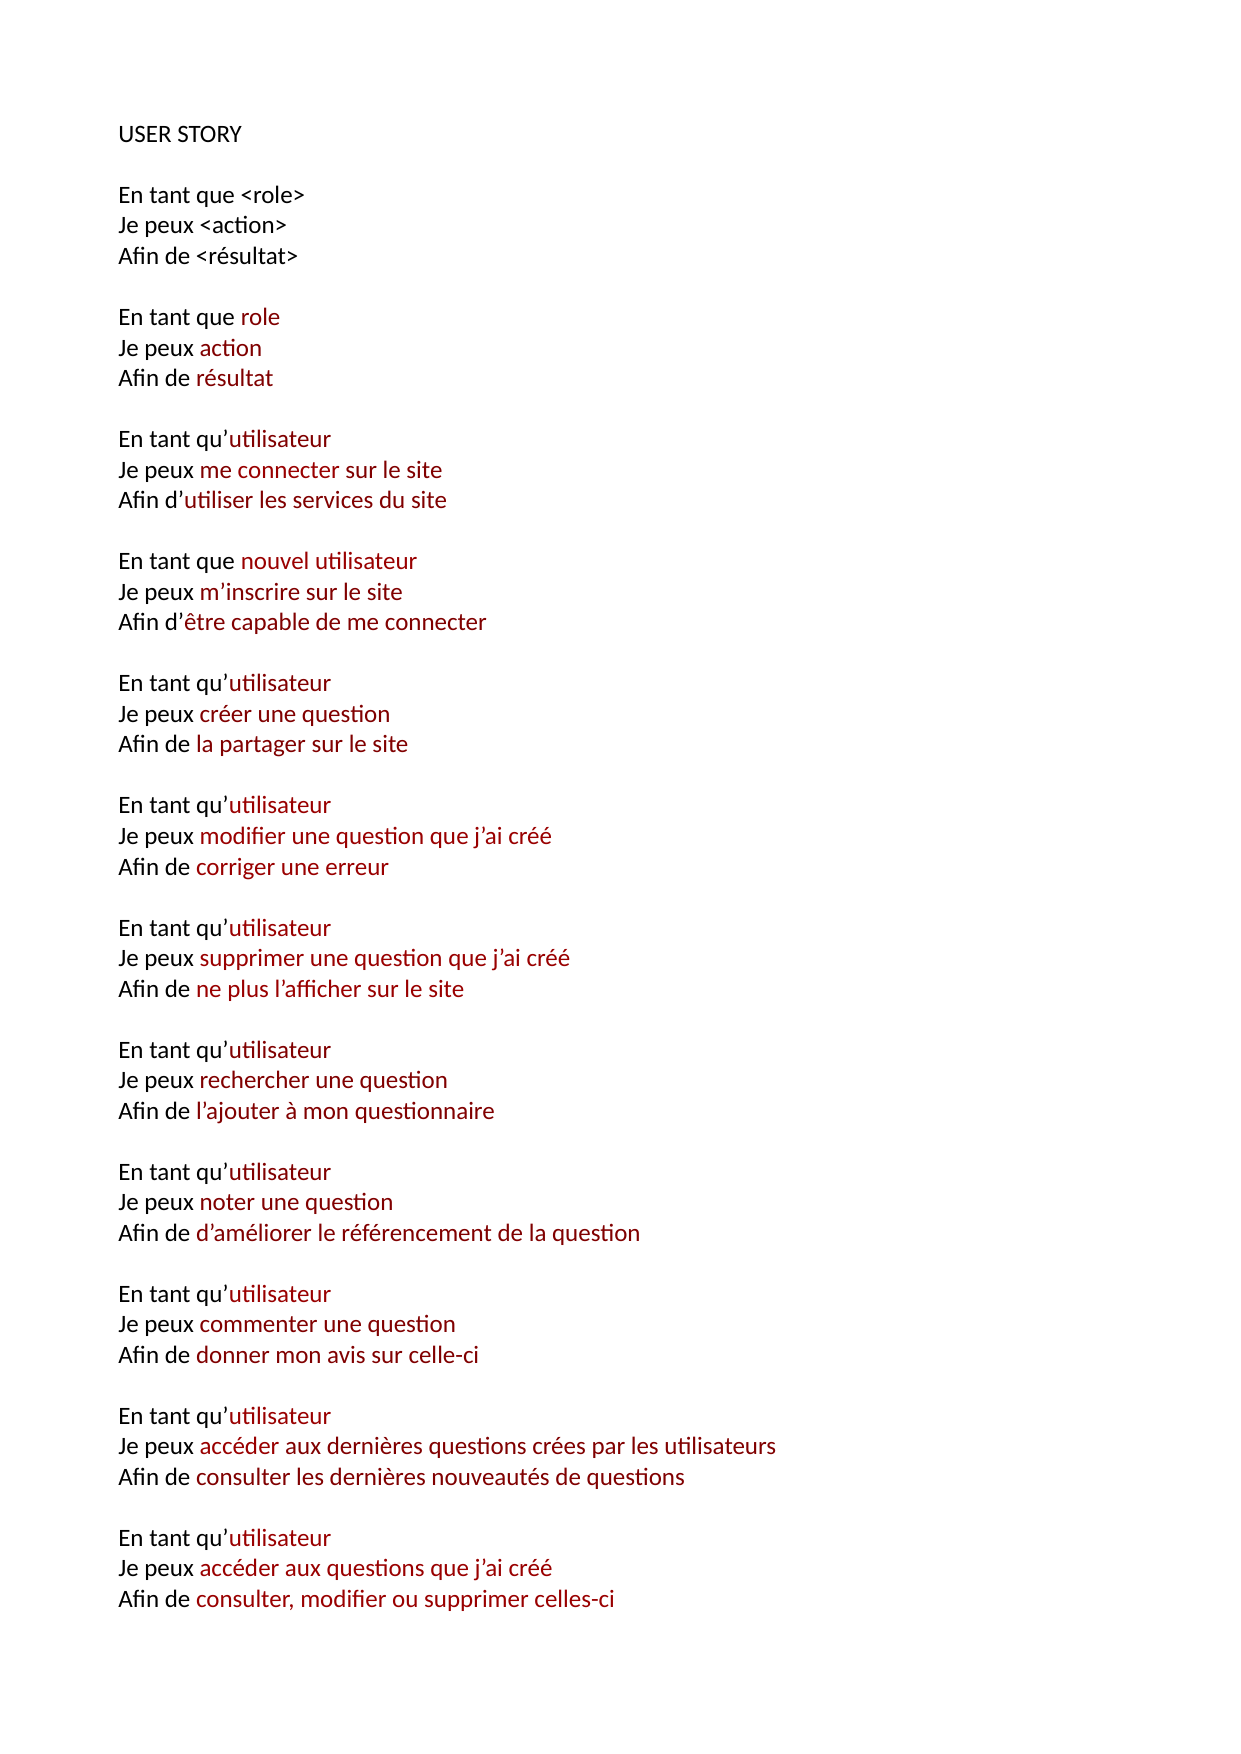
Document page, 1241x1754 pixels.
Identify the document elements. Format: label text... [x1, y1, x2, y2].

text En tant qu’utilisateur [118, 789, 1122, 820]
text En tant qu’utilisateur [118, 1156, 1122, 1186]
text Afin de consulter les dernières nouveautés de questions [118, 1461, 1122, 1492]
text En tant que <role> [118, 179, 1122, 210]
text Afin de la partager sur le site [118, 728, 1122, 759]
text Je peux <action> [118, 210, 1122, 240]
text En tant qu’utilisateur [118, 1400, 1122, 1431]
text Je peux action [118, 332, 1122, 362]
text Afin de <résultat> [118, 240, 1122, 271]
text Afin d’être capable de me connecter [118, 606, 1122, 637]
text Je peux supprimer une question que j’ai créé [118, 942, 1122, 973]
text En tant que nouvel utilisateur [118, 545, 1122, 576]
text En tant qu’utilisateur [118, 1522, 1122, 1553]
text En tant qu’utilisateur [118, 1278, 1122, 1308]
text Je peux accéder aux questions que j’ai créé [118, 1553, 1122, 1583]
text Afin de résultat [118, 362, 1122, 393]
text En tant qu’utilisateur [118, 1034, 1122, 1064]
text Afin d’utiliser les services du site [118, 484, 1122, 515]
text Afin de corriger une erreur [118, 851, 1122, 881]
text Je peux accéder aux dernières questions crées par les utilisateurs [118, 1431, 1122, 1461]
text En tant qu’utilisateur [118, 912, 1122, 942]
text En tant que role [118, 301, 1122, 332]
text Afin de ne plus l’afficher sur le site [118, 973, 1122, 1003]
text Je peux noter une question [118, 1186, 1122, 1217]
text En tant qu’utilisateur [118, 667, 1122, 698]
text Je peux me connecter sur le site [118, 454, 1122, 484]
text Afin de l’ajouter à mon questionnaire [118, 1095, 1122, 1125]
text Je peux commenter une question [118, 1308, 1122, 1339]
text Afin de consulter, modifier ou supprimer celles-ci [118, 1583, 1122, 1614]
text En tant qu’utilisateur [118, 423, 1122, 454]
text Afin de d’améliorer le référencement de la question [118, 1217, 1122, 1247]
text Je peux créer une question [118, 698, 1122, 728]
text USER STORY [118, 118, 1122, 149]
text Je peux rechercher une question [118, 1064, 1122, 1095]
text Afin de donner mon avis sur celle-ci [118, 1339, 1122, 1369]
text Je peux modifier une question que j’ai créé [118, 820, 1122, 851]
text Je peux m’inscrire sur le site [118, 576, 1122, 606]
